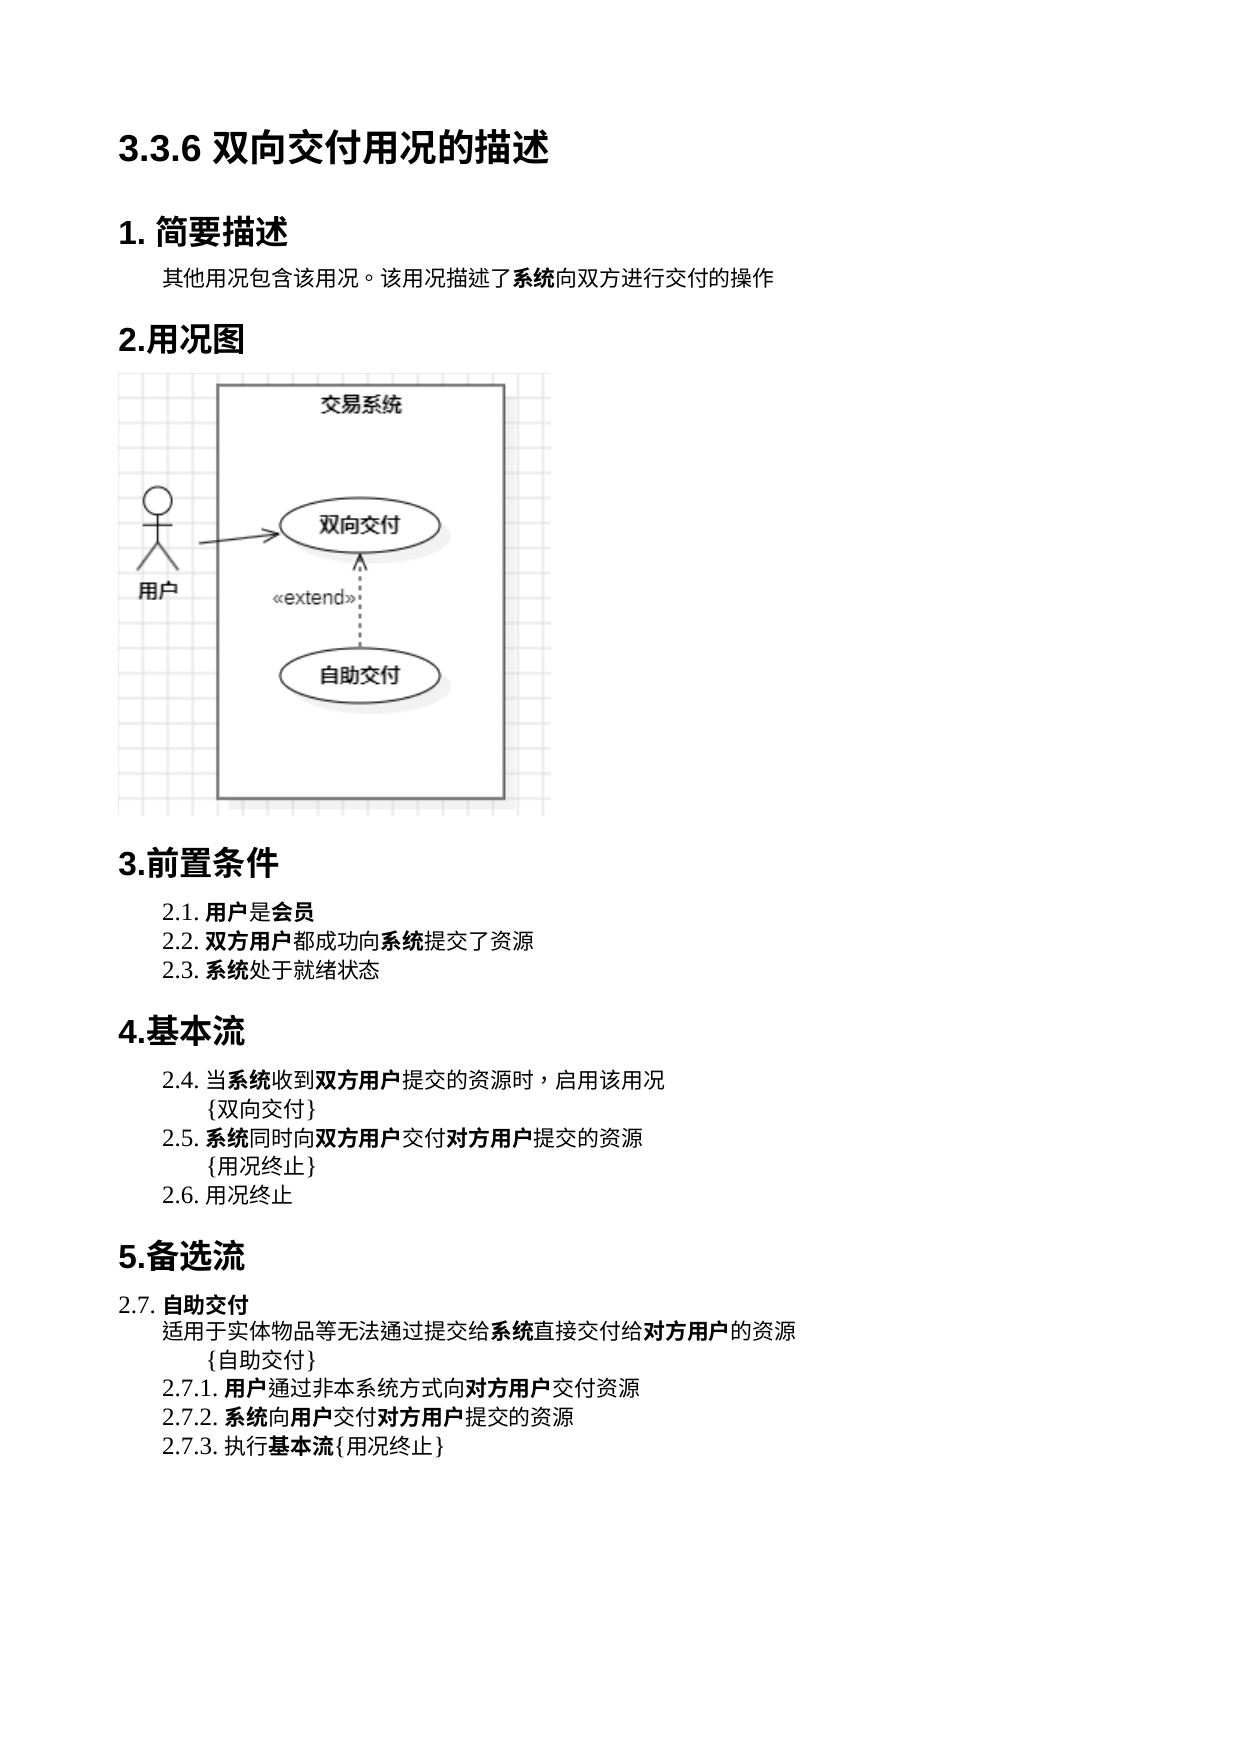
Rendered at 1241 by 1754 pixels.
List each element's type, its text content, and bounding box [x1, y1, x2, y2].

text {用况终止} [162, 1151, 1122, 1180]
subtitle 3.3.6 双向交付用况的描述 [118, 118, 1122, 172]
list 当系统收到双方用户提交的资源时，启用该用况 [118, 1065, 1122, 1094]
list 双方用户都成功向系统提交了资源 [118, 926, 1122, 955]
list 系统同时向双方用户交付对方用户提交的资源 [118, 1123, 1122, 1151]
text 其他用况包含该用况。该用况描述了系统向双方进行交付的操作 [118, 266, 1122, 292]
subtitle 4.基本流 [118, 1004, 1122, 1053]
text {自助交付} [162, 1345, 1122, 1373]
list 系统向用户交付对方用户提交的资源 [162, 1402, 1122, 1431]
subtitle 2.用况图 [118, 313, 1122, 361]
picture [118, 373, 551, 816]
list 执行基本流{用况终止} [162, 1431, 1122, 1460]
list 用户是会员 [118, 897, 1122, 926]
text {双向交付} [162, 1094, 1122, 1123]
list 用户通过非本系统方式向对方用户交付资源 [162, 1373, 1122, 1402]
list 系统处于就绪状态 [118, 955, 1122, 983]
subtitle 1. 简要描述 [118, 206, 1122, 254]
text 适用于实体物品等无法通过提交给系统直接交付给对方用户的资源 [118, 1319, 1122, 1345]
subtitle 5.备选流 [118, 1230, 1122, 1278]
list 自助交付 [118, 1290, 1122, 1319]
list 用况终止 [118, 1180, 1122, 1209]
subtitle 3.前置条件 [118, 837, 1122, 885]
